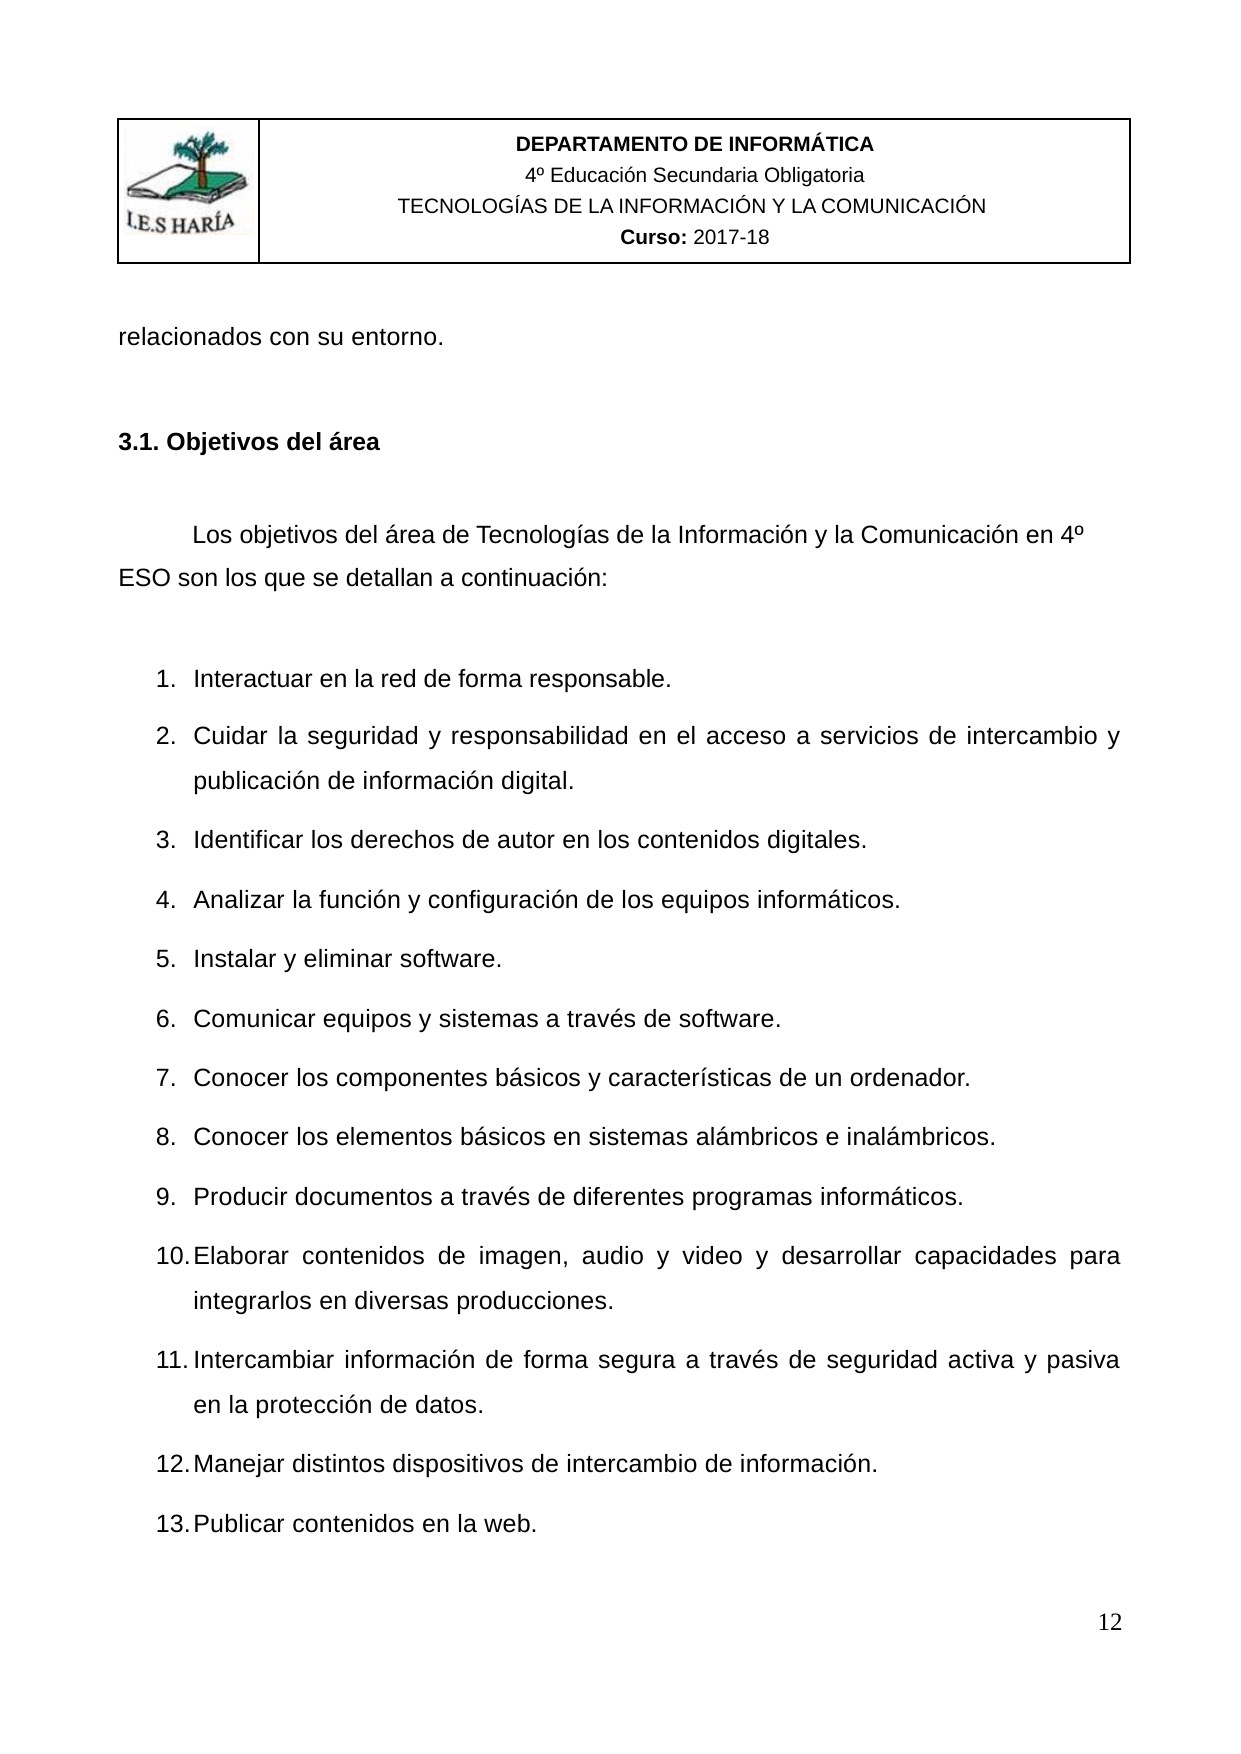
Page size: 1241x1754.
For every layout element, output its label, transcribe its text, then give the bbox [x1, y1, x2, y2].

list Conocer los elementos básicos en sistemas alámbricos e inalámbricos. [156, 1122, 1122, 1152]
list Elaborar contenidos de imagen, audio y video y desarrollar capacidades para integrarlos en diversas producciones. [156, 1241, 1122, 1316]
list Comunicar equipos y sistemas a través de software. [156, 1004, 1122, 1033]
list Cuidar la seguridad y responsabilidad en el acceso a servicios de intercambio y publicación de información digital. [156, 721, 1122, 796]
list Producir documentos a través de diferentes programas informáticos. [156, 1182, 1122, 1212]
text relacionados con su entorno. [118, 322, 1122, 352]
list Manejar distintos dispositivos de intercambio de información. [156, 1449, 1122, 1479]
list Intercambiar información de forma segura a través de seguridad activa y pasiva en la protección de datos. [156, 1345, 1122, 1420]
text Los objetivos del área de Tecnologías de la Información y la Comunicación en 4º ESO son los que se detallan a continuación: [118, 520, 1122, 592]
list Conocer los componentes básicos y características de un ordenador. [156, 1063, 1122, 1093]
list Publicar contenidos en la web. [156, 1509, 1122, 1539]
picture [123, 126, 254, 235]
subtitle 3.1. Objetivos del área [118, 427, 1122, 456]
list Identificar los derechos de autor en los contenidos digitales. [156, 826, 1122, 855]
list Analizar la función y configuración de los equipos informáticos. [156, 885, 1122, 915]
list Interactuar en la red de forma responsable. [156, 664, 1122, 692]
list Instalar y eliminar software. [156, 944, 1122, 974]
